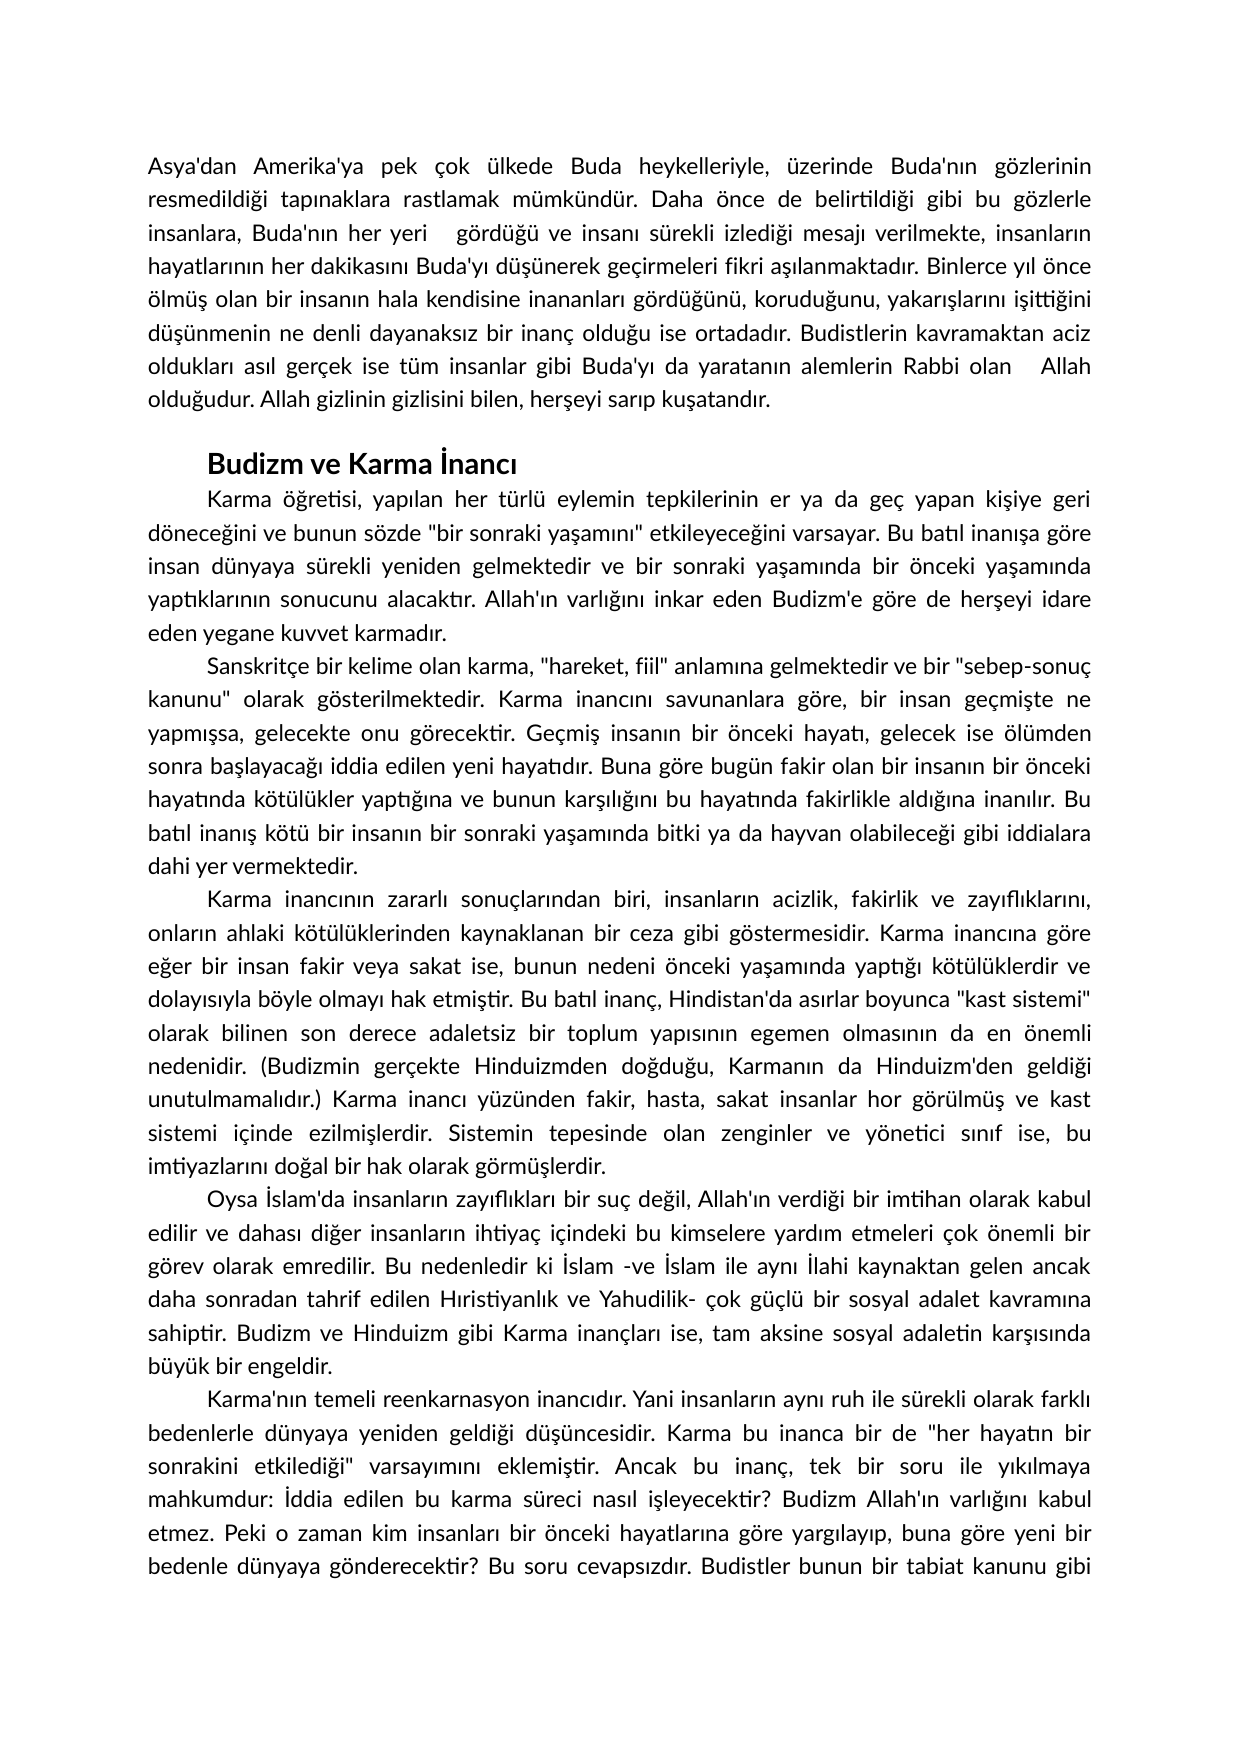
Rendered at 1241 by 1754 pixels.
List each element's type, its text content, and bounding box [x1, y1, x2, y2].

text Karma'nın temeli reenkarnasyon inancıdır. Yani insanların aynı ruh ile sürekli olarak farklı bedenlerle dünyaya yeniden geldiği düşüncesidir. Karma bu inanca bir de "her hayatın bir sonrakini etkilediği" varsayımını eklemiştir. Ancak bu inanç, tek bir soru ile yıkılmaya mahkumdur: İddia edilen bu karma süreci nasıl işleyecektir? Budizm Allah'ın varlığını kabul etmez. Peki o zaman kim insanları bir önceki hayatlarına göre yargılayıp, buna göre yeni bir bedenle dünyaya gönderecektir? Bu soru cevapsızdır. Budistler bunun bir tabiat kanunu gibi [148, 1381, 1093, 1581]
subtitle Budizm ve Karma İnancı [148, 448, 1093, 481]
text Karma öğretisi, yapılan her türlü eylemin tepkilerinin er ya da geç yapan kişiye geri döneceğini ve bunun sözde "bir sonraki yaşamını" etkileyeceğini varsayar. Bu batıl inanışa göre insan dünyaya sürekli yeniden gelmektedir ve bir sonraki yaşamında bir önceki yaşamında yaptıklarının sonucunu alacaktır. Allah'ın varlığını inkar eden Budizm'e göre de herşeyi idare eden yegane kuvvet karmadır. [148, 481, 1093, 648]
text Sanskritçe bir kelime olan karma, "hareket, fiil" anlamına gelmektedir ve bir "sebep-sonuç kanunu" olarak gösterilmektedir. Karma inancını savunanlara göre, bir insan geçmişte ne yapmışsa, gelecekte onu görecektir. Geçmiş insanın bir önceki hayatı, gelecek ise ölümden sonra başlayacağı iddia edilen yeni hayatıdır. Buna göre bugün fakir olan bir insanın bir önceki hayatında kötülükler yaptığına ve bunun karşılığını bu hayatında fakirlikle aldığına inanılır. Bu batıl inanış kötü bir insanın bir sonraki yaşamında bitki ya da hayvan olabileceği gibi iddialara dahi yer vermektedir. [148, 648, 1093, 881]
text Asya'dan Amerika'ya pek çok ülkede Buda heykelleriyle, üzerinde Buda'nın gözlerinin resmedildiği tapınaklara rastlamak mümkündür. Daha önce de belirtildiği gibi bu gözlerle insanlara, Buda'nın her yeri gördüğü ve insanı sürekli izlediği mesajı verilmekte, insanların hayatlarının her dakikasını Buda'yı düşünerek geçirmeleri fikri aşılanmaktadır. Binlerce yıl önce ölmüş olan bir insanın hala kendisine inananları gördüğünü, koruduğunu, yakarışlarını işittiğini düşünmenin ne denli dayanaksız bir inanç olduğu ise ortadadır. Budistlerin kavramaktan aciz oldukları asıl gerçek ise tüm insanlar gibi Buda'yı da yaratanın alemlerin Rabbi olan Allah olduğudur. Allah gizlinin gizlisini bilen, herşeyi sarıp kuşatandır. [148, 148, 1093, 414]
text Oysa İslam'da insanların zayıflıkları bir suç değil, Allah'ın verdiği bir imtihan olarak kabul edilir ve dahası diğer insanların ihtiyaç içindeki bu kimselere yardım etmeleri çok önemli bir görev olarak emredilir. Bu nedenledir ki İslam -ve İslam ile aynı İlahi kaynaktan gelen ancak daha sonradan tahrif edilen Hıristiyanlık ve Yahudilik- çok güçlü bir sosyal adalet kavramına sahiptir. Budizm ve Hinduizm gibi Karma inançları ise, tam aksine sosyal adaletin karşısında büyük bir engeldir. [148, 1181, 1093, 1381]
text Karma inancının zararlı sonuçlarından biri, insanların acizlik, fakirlik ve zayıflıklarını, onların ahlaki kötülüklerinden kaynaklanan bir ceza gibi göstermesidir. Karma inancına göre eğer bir insan fakir veya sakat ise, bunun nedeni önceki yaşamında yaptığı kötülüklerdir ve dolayısıyla böyle olmayı hak etmiştir. Bu batıl inanç, Hindistan'da asırlar boyunca "kast sistemi" olarak bilinen son derece adaletsiz bir toplum yapısının egemen olmasının da en önemli nedenidir. (Budizmin gerçekte Hinduizmden doğduğu, Karmanın da Hinduizm'den geldiği unutulmamalıdır.) Karma inancı yüzünden fakir, hasta, sakat insanlar hor görülmüş ve kast sistemi içinde ezilmişlerdir. Sistemin tepesinde olan zenginler ve yönetici sınıf ise, bu imtiyazlarını doğal bir hak olarak görmüşlerdir. [148, 881, 1093, 1181]
